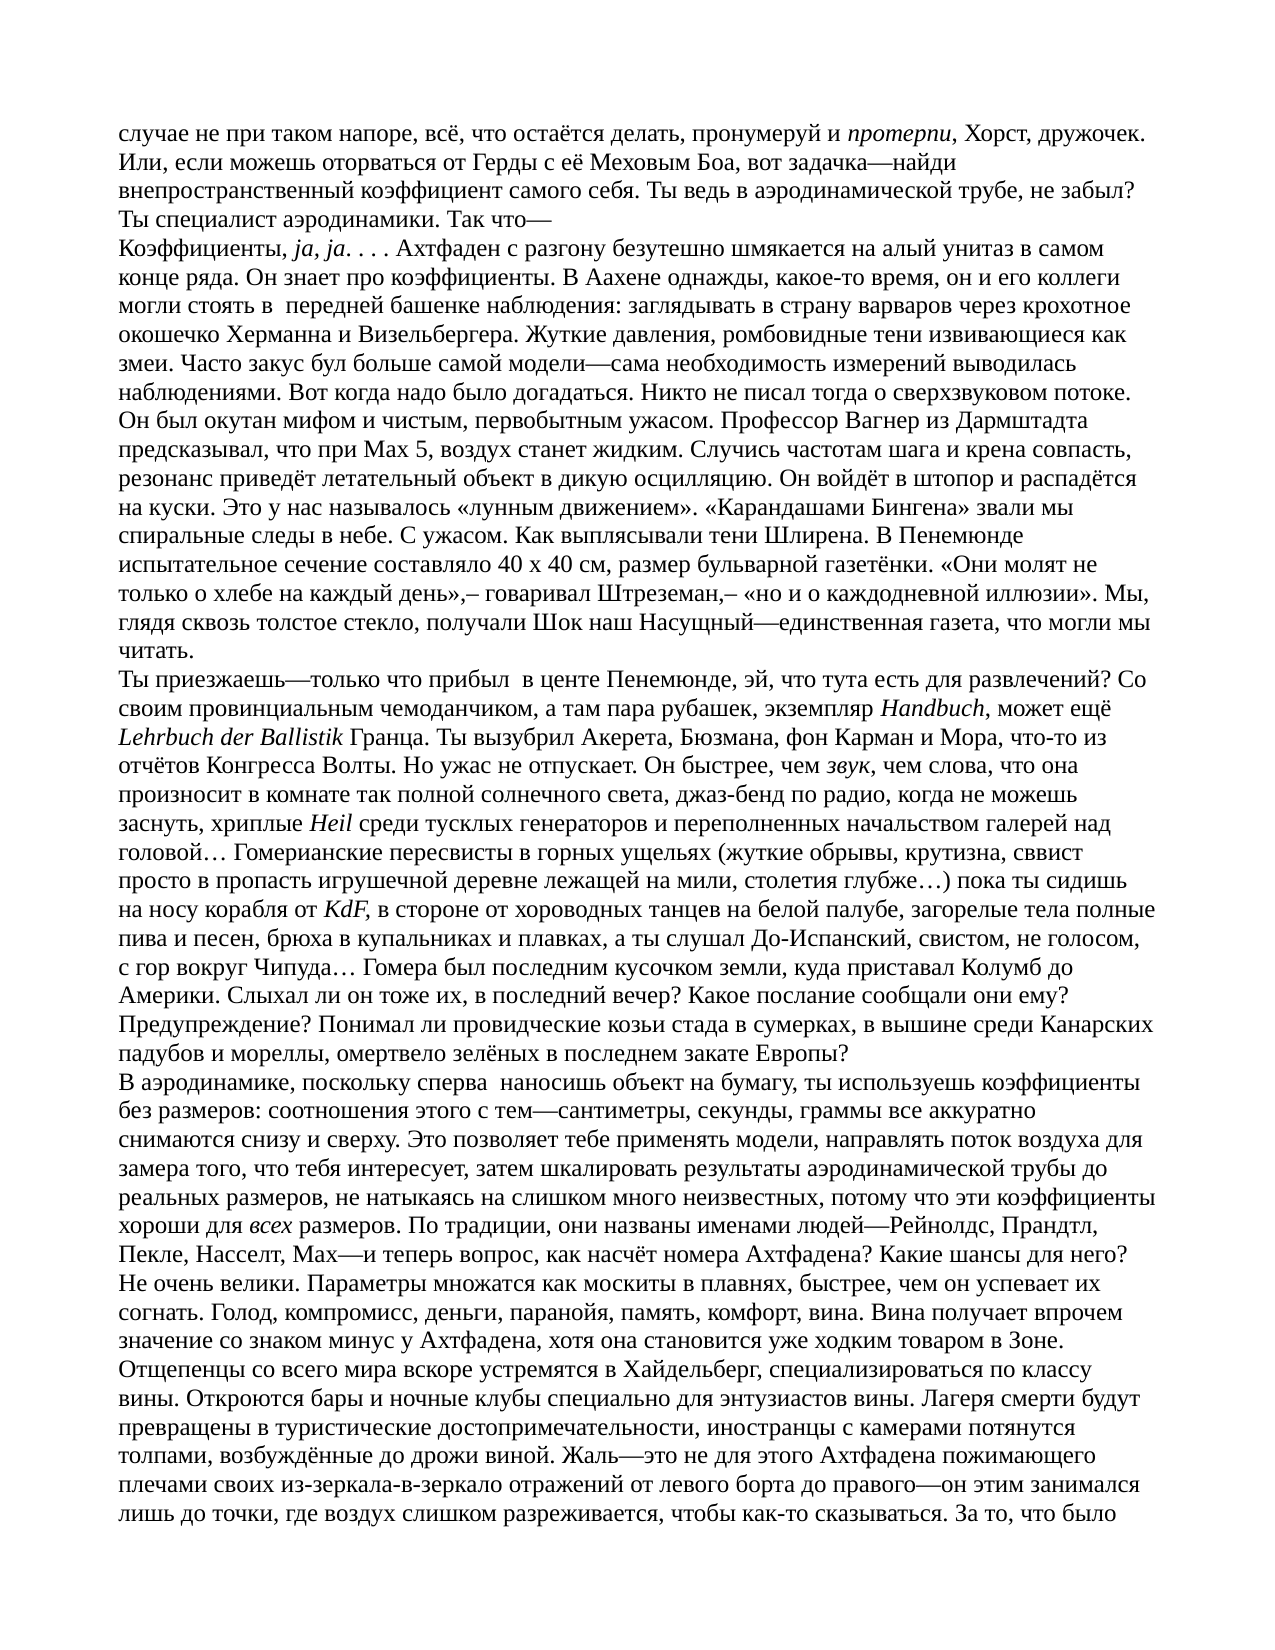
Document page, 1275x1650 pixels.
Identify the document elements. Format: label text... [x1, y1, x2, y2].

text В аэродинамике, поскольку сперва наносишь объект на бумагу, ты используешь коэффициенты без размеров: соотношения этого с тем—сантиметры, секунды, граммы все аккуратно снимаются снизу и сверху. Это позволяет тебе применять модели, направлять поток воздуха для замера того, что тебя интересует, затем шкалировать результаты аэродинамической трубы до реальных размеров, не натыкаясь на слишком много неизвестных, потому что эти коэффициенты хороши для всех размеров. По традиции, они названы именами людей—Рейнолдс, Прандтл, Пекле, Насселт, Мах—и теперь вопрос, как насчёт номера Ахтфадена? Какие шансы для него? [118, 1067, 1157, 1268]
text Ты приезжаешь—только что прибыл в центе Пенемюнде, эй, что тута есть для развлечений? Со своим провинциальным чемоданчиком, а там пара рубашек, экземпляр Handbuch, может ещё Lehrbuch der Ballistik Гранца. Ты вызубрил Акерета, Бюзмана, фон Карман и Мора, что-то из отчётов Конгресса Волты. Но ужас не отпускает. Он быстрее, чем звук, чем слова, что она произносит в комнате так полной солнечного света, джаз-бенд по радио, когда не можешь заснуть, хриплые Heil среди тусклых генераторов и переполненных начальством галерей над головой… Гомерианские пересвисты в горных ущельях (жуткие обрывы, крутизна, сввист просто в пропасть игрушечной деревне лежащей на мили, столетия глубже…) пока ты сидишь на носу корабля от KdF, в стороне от хороводных танцев на белой палубе, загорелые тела полные пива и песен, брюха в купальниках и плавках, а ты слушал До-Испанский, свистом, не голосом, с гор вокруг Чипуда… Гомера был последним кусочком земли, куда приставал Колумб до Америки. Слыхал ли он тоже их, в последний вечер? Какое послание сообщали они ему? Предупреждение? Понимал ли провидческие козьи стада в сумерках, в вышине среди Канарских падубов и мореллы, омертвело зелёных в последнем закате Европы? [118, 664, 1157, 1067]
text Коэффициенты, ja, ja. . . . Ахтфаден с разгону безутешно шмякается на алый унитаз в самом конце ряда. Он знает про коэффициенты. В Аахене однажды, какое-то время, он и его коллеги могли стоять в передней башенке наблюдения: заглядывать в страну варваров через крохотное окошечко Херманна и Визельбергера. Жуткие давления, ромбовидные тени извивающиеся как змеи. Часто закус бул больше самой модели—сама необходимость измерений выводилась наблюдениями. Вот когда надо было догадаться. Никто не писал тогда о сверхзвуковом потоке. Он был окутан мифом и чистым, первобытным ужасом. Профессор Вагнер из Дармштадта предсказывал, что при Мах 5, воздух станет жидким. Случись частотам шага и крена совпасть, резонанс приведёт летательный объект в дикую осцилляцию. Он войдёт в штопор и распадётся на куски. Это у нас называлось «лунным движением». «Карандашами Бингена» звали мы спиральные следы в небе. С ужасом. Как выплясывали тени Шлирена. В Пенемюнде испытательное сечение составляло 40 х 40 см, размер бульварной газетёнки. «Они молят не только о хлебе на каждый день»,– говаривал Штреземан,– «но и о каждодневной иллюзии». Мы, глядя сквозь толстое стекло, получали Шок наш Насущный—единственная газета, что могли мы читать. [118, 233, 1157, 664]
text Не очень велики. Параметры множатся как москиты в плавнях, быстрее, чем он успевает их согнать. Голод, компромисс, деньги, паранойя, память, комфорт, вина. Вина получает впрочем значение со знаком минус у Ахтфадена, хотя она становится уже ходким товаром в Зоне. Отщепенцы со всего мира вскоре устремятся в Хайдельберг, специализироваться по классу вины. Откроются бары и ночные клубы специально для энтузиастов вины. Лагеря смерти будут превращены в туристические достопримечательности, иностранцы с камерами потянутся толпами, возбуждённые до дрожи виной. Жаль—это не для этого Ахтфадена пожимающего плечами своих из-зеркала-в-зеркало отражений от левого борта до правого—он этим занимался лишь до точки, где воздух слишком разреживается, чтобы как-то сказываться. За то, что было [118, 1268, 1157, 1527]
text случае не при таком напоре, всё, что остаётся делать, пронумеруй и протерпи, Хорст, дружочек. Или, если можешь оторваться от Герды с её Меховым Боа, вот задачка—найди внепространственный коэффициент самого себя. Ты ведь в аэродинамической трубе, не забыл? Ты специалист аэродинамики. Так что— [118, 118, 1157, 233]
